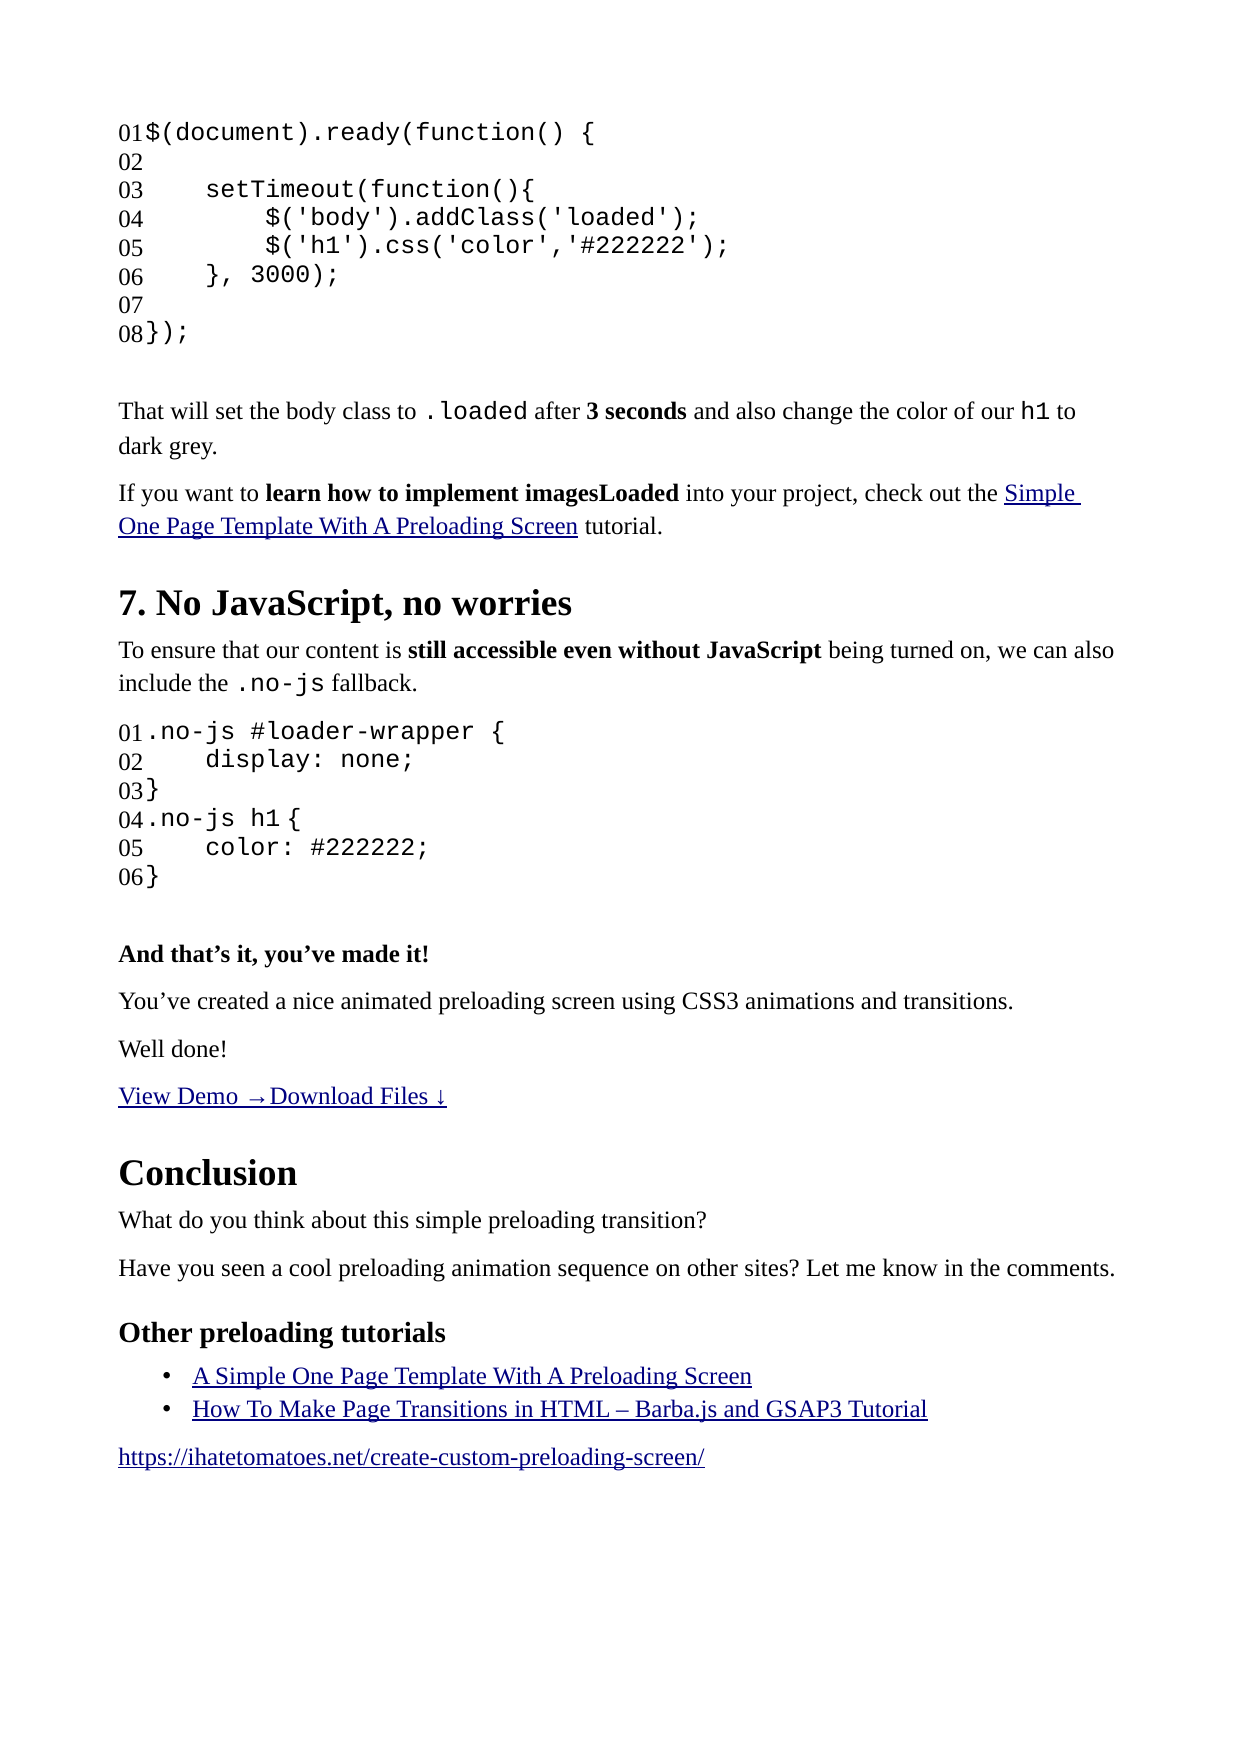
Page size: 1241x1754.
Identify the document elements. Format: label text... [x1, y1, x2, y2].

subtitle Conclusion [118, 1150, 1122, 1193]
subtitle Other preloading tutorials [118, 1315, 1122, 1349]
text And that’s it, you’ve made it! [118, 939, 1122, 967]
text https://ihatetomatoes.net/create-custom-preloading-screen/ [118, 1442, 1122, 1471]
list A Simple One Page Template With A Preloading Screen [162, 1361, 1122, 1390]
table_header .no-js #loader-wrapper { display: none; } .no-js h1 { color: #222222; } [145, 719, 510, 891]
text What do you think about this simple preloading transition? [118, 1206, 1122, 1234]
text That will set the body class to .loaded after 3 seconds and also change the color of our h1 to dark grey. [118, 396, 1122, 459]
table_header 01 02 03 04 05 06 [118, 719, 145, 891]
text Well done! [118, 1034, 1122, 1063]
text You’ve created a nice animated preloading screen using CSS3 animations and transitions. [118, 986, 1122, 1015]
text View Demo →Download Files ↓ [118, 1081, 1122, 1110]
subtitle 7. No JavaScript, no worries [118, 580, 1122, 623]
table_header $(document).ready(function() { setTimeout(function(){ $('body').addClass('loaded'); $('h1').css('color','#222222'); }, 3000); }); [145, 118, 743, 348]
text Have you seen a cool preloading animation sequence on other sites? Let me know in the comments. [118, 1253, 1122, 1282]
list How To Make Page Transitions in HTML – Barba.js and GSAP3 Tutorial [162, 1394, 1122, 1423]
text To ensure that our content is still accessible even without JavaScript being turned on, we can also include the .no-js fallback. [118, 636, 1122, 699]
table_header 01 02 03 04 05 06 07 08 [118, 118, 145, 348]
text If you want to learn how to implement imagesLoaded into your project, check out the Simple One Page Template With A Preloading Screen tutorial. [118, 478, 1122, 540]
